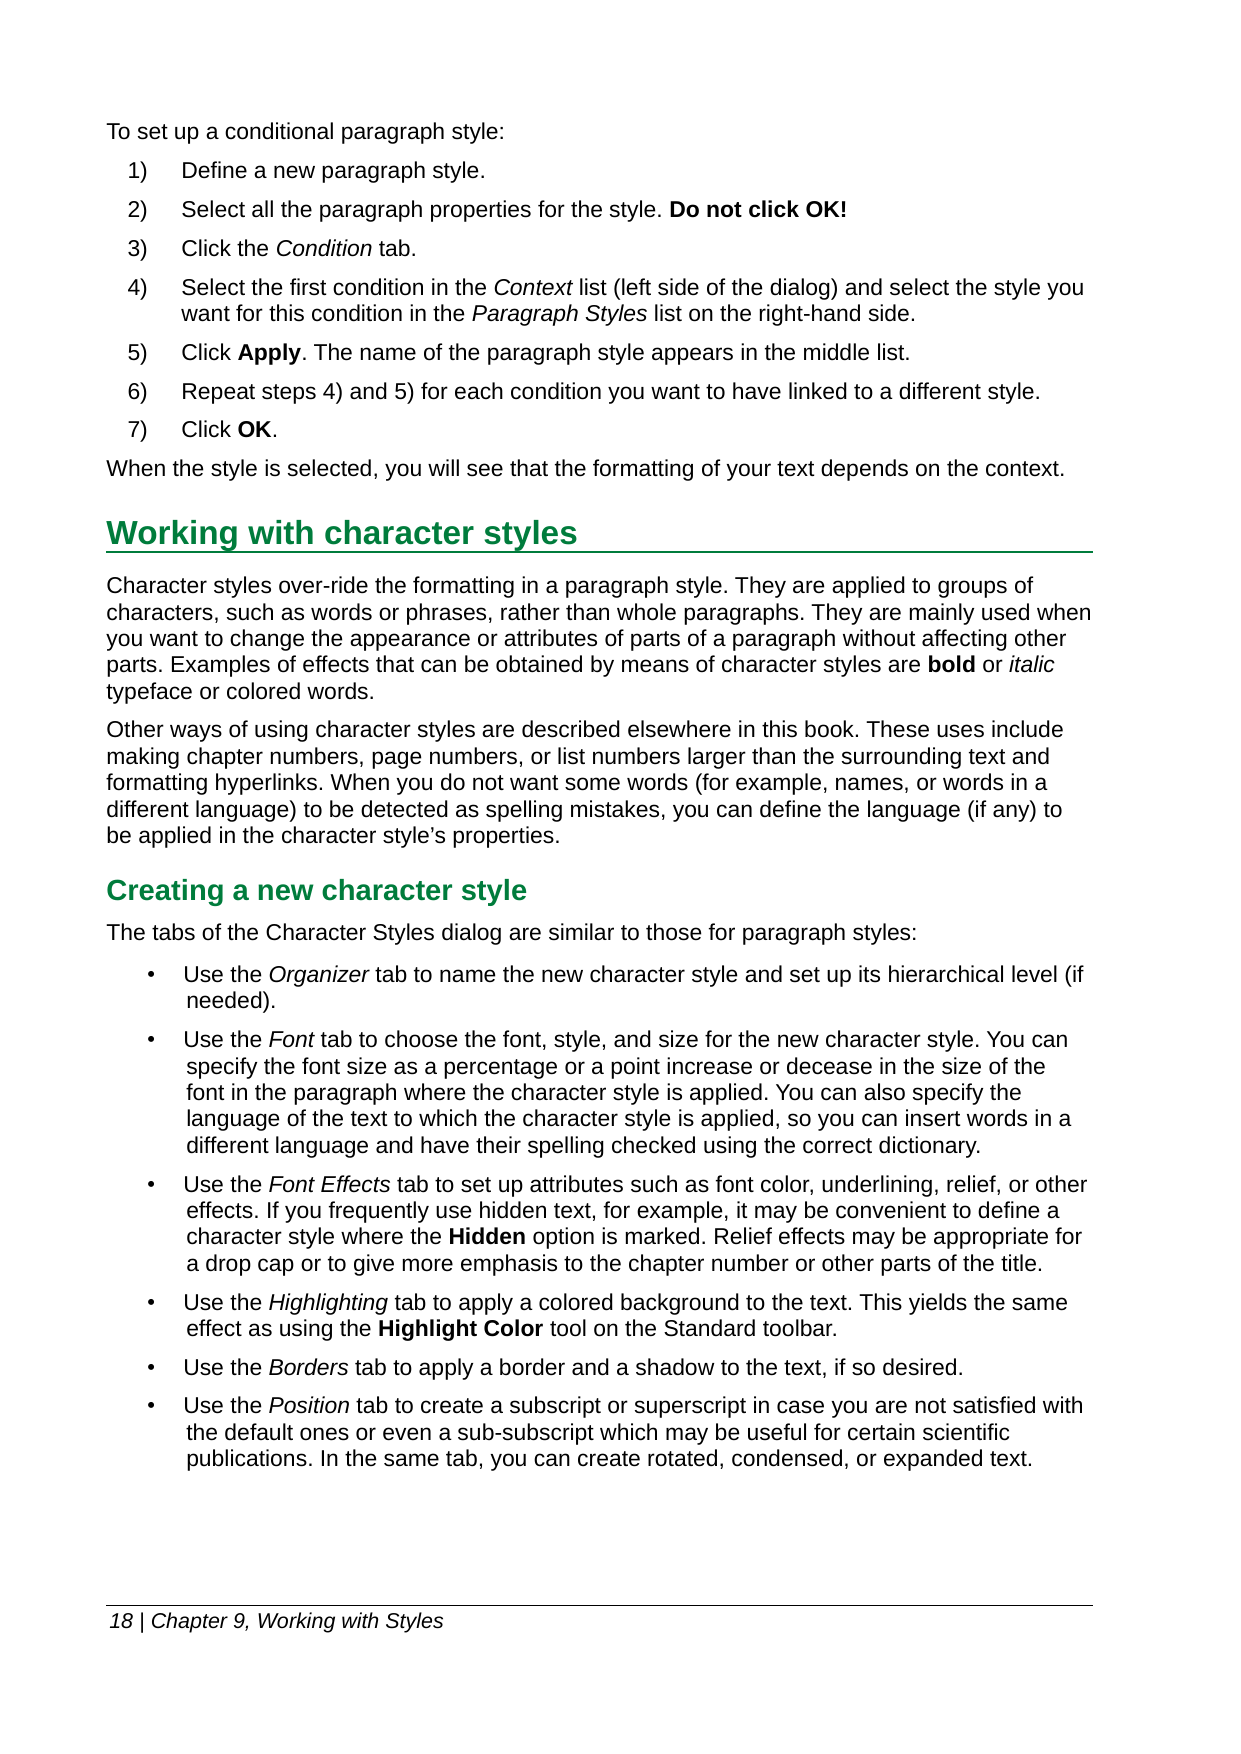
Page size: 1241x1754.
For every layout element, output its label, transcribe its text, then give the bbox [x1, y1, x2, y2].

list Use the Position tab to create a subscript or superscript in case you are not satisfied with the default ones or even a sub-subscript which may be useful for certain scientific publications. In the same tab, you can create rotated, condensed, or expanded text. [144, 1389, 1093, 1474]
text Other ways of using character styles are described elsewhere in this book. These uses include making chapter numbers, page numbers, or list numbers larger than the surrounding text and formatting hyperlinks. When you do not want some words (for example, names, or words in a different language) to be detected as spelling mistakes, you can define the language (if any) to be applied in the character style’s properties. [106, 716, 1093, 848]
subtitle Creating a new character style [106, 873, 1093, 907]
list Click the Condition tab. [148, 235, 1093, 261]
list Use the Organizer tab to name the new character style and set up its hierarchical level (if needed). [144, 958, 1093, 1014]
list Repeat steps 4) and 5) for each condition you want to have linked to a different style. [148, 378, 1093, 404]
list Select the first condition in the Context list (left side of the dialog) and select the style you want for this condition in the Paragraph Styles list on the right-hand side. [148, 273, 1093, 326]
text Character styles over-ride the formatting in a paragraph style. They are applied to groups of characters, such as words or phrases, rather than whole paragraphs. They are mainly used when you want to change the appearance or attributes of parts of a paragraph without affecting other parts. Examples of effects that can be obtained by means of character styles are bold or italic typeface or colored words. [106, 572, 1093, 704]
text The tabs of the Character Styles dialog are similar to those for paragraph styles: [106, 919, 1093, 946]
subtitle Working with character styles [106, 513, 1093, 551]
list Use the Font tab to choose the font, style, and size for the new character style. You can specify the font size as a percentage or a point increase or decease in the size of the font in the paragraph where the character style is applied. You can also specify the language of the text to which the character style is applied, so you can insert words in a different language and have their spelling checked using the correct dictionary. [144, 1023, 1093, 1158]
list Click OK. [148, 416, 1093, 443]
list Select all the paragraph properties for the style. Do not click OK! [148, 196, 1093, 222]
list To set up a conditional paragraph style: [106, 118, 1093, 144]
list Use the Font Effects tab to set up attributes such as font color, underlining, relief, or other effects. If you frequently use hidden text, for example, it may be convenient to define a character style where the Hidden option is marked. Relief effects may be appropriate for a drop cap or to give more emphasis to the chapter number or other parts of the title. [144, 1168, 1093, 1276]
list Use the Borders tab to apply a border and a shadow to the text, if so desired. [144, 1351, 1093, 1380]
list Click Apply. The name of the paragraph style appears in the middle list. [148, 339, 1093, 365]
list Define a new paragraph style. [148, 157, 1093, 183]
list Use the Highlighting tab to apply a colored background to the text. This yields the same effect as using the Highlight Color tool on the Standard toolbar. [144, 1286, 1093, 1341]
text When the style is selected, you will see that the formatting of your text depends on the context. [106, 455, 1093, 482]
